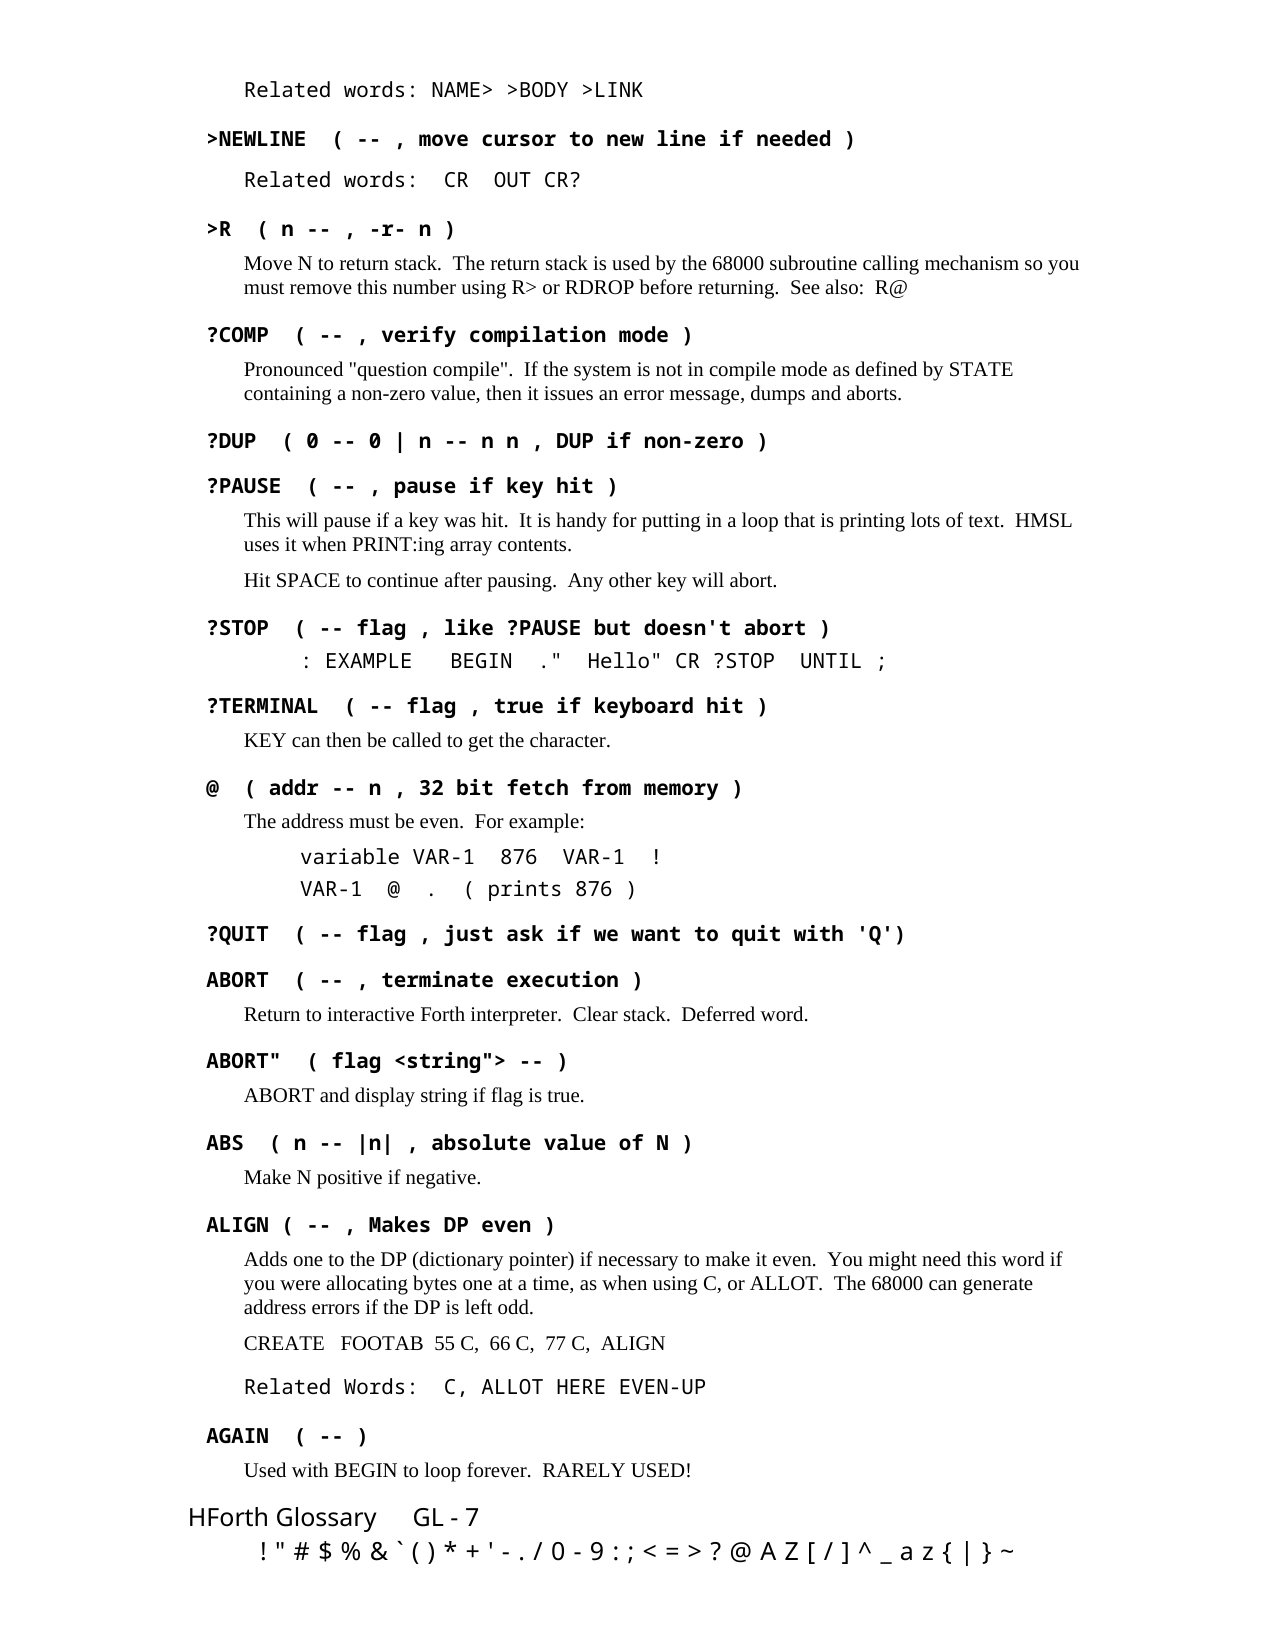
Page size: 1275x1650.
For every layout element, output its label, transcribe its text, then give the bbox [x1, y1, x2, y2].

text ?TERMINAL ( -- flag , true if keyboard hit ) [206, 691, 1162, 719]
text ABS ( n -- |n| , absolute value of N ) [206, 1128, 1162, 1156]
text : EXAMPLE BEGIN ." Hello" CR ?STOP UNTIL ; [300, 646, 1087, 674]
text ?COMP ( -- , verify compilation mode ) [206, 320, 1162, 349]
text Make N positive if negative. [244, 1165, 1087, 1189]
text AGAIN ( -- ) [206, 1421, 1162, 1449]
text ?STOP ( -- flag , like ?PAUSE but doesn't abort ) [206, 613, 1162, 642]
text Related words: CR OUT CR? [244, 165, 1087, 194]
text ALIGN ( -- , Makes DP even ) [206, 1210, 1162, 1238]
text @ ( addr -- n , 32 bit fetch from memory ) [206, 773, 1162, 801]
text Pronounced "question compile". If the system is not in compile mode as defined by STATE containing a non-zero value, then it issues an error message, dumps and aborts. [244, 357, 1087, 405]
text VAR-1 @ . ( prints 876 ) [300, 874, 1087, 903]
text ?QUIT ( -- flag , just ask if we want to quit with 'Q') [206, 919, 1162, 948]
text ?PAUSE ( -- , pause if key hit ) [206, 471, 1162, 499]
text ?DUP ( 0 -- 0 | n -- n n , DUP if non-zero ) [206, 426, 1162, 454]
text Move N to return stack. The return stack is used by the 68000 subroutine calling mechanism so you must remove this number using R> or RDROP before returning. See also: R@ [244, 251, 1087, 299]
text Used with BEGIN to loop forever. RARELY USED! [244, 1458, 1087, 1482]
text Hit SPACE to continue after pausing. Any other key will abort. [244, 568, 1087, 592]
text ABORT" ( flag <string"> -- ) [206, 1046, 1162, 1075]
text >R ( n -- , -r- n ) [206, 214, 1162, 243]
text ABORT ( -- , terminate execution ) [206, 965, 1162, 993]
text variable VAR-1 876 VAR-1 ! [300, 842, 1087, 870]
text Related Words: C, ALLOT HERE EVEN-UP [244, 1372, 1087, 1400]
text The address must be even. For example: [244, 809, 1087, 833]
text KEY can then be called to get the character. [244, 728, 1087, 752]
text Return to interactive Forth interpreter. Clear stack. Deferred word. [244, 1001, 1087, 1026]
text This will pause if a key was hit. It is handy for putting in a loop that is printing lots of text. HMSL uses it when PRINT:ing array contents. [244, 508, 1087, 556]
text Adds one to the DP (dictionary pointer) if necessary to make it even. You might need this word if you were allocating bytes one at a time, as when using C, or ALLOT. The 68000 can generate address errors if the DP is left odd. [244, 1246, 1087, 1319]
text >NEWLINE ( -- , move cursor to new line if needed ) [206, 124, 1162, 153]
text ABORT and display string if flag is true. [244, 1083, 1087, 1107]
text CREATE FOOTAB 55 C, 66 C, 77 C, ALIGN [244, 1331, 1087, 1355]
text Related words: NAME> >BODY >LINK [244, 75, 1087, 103]
